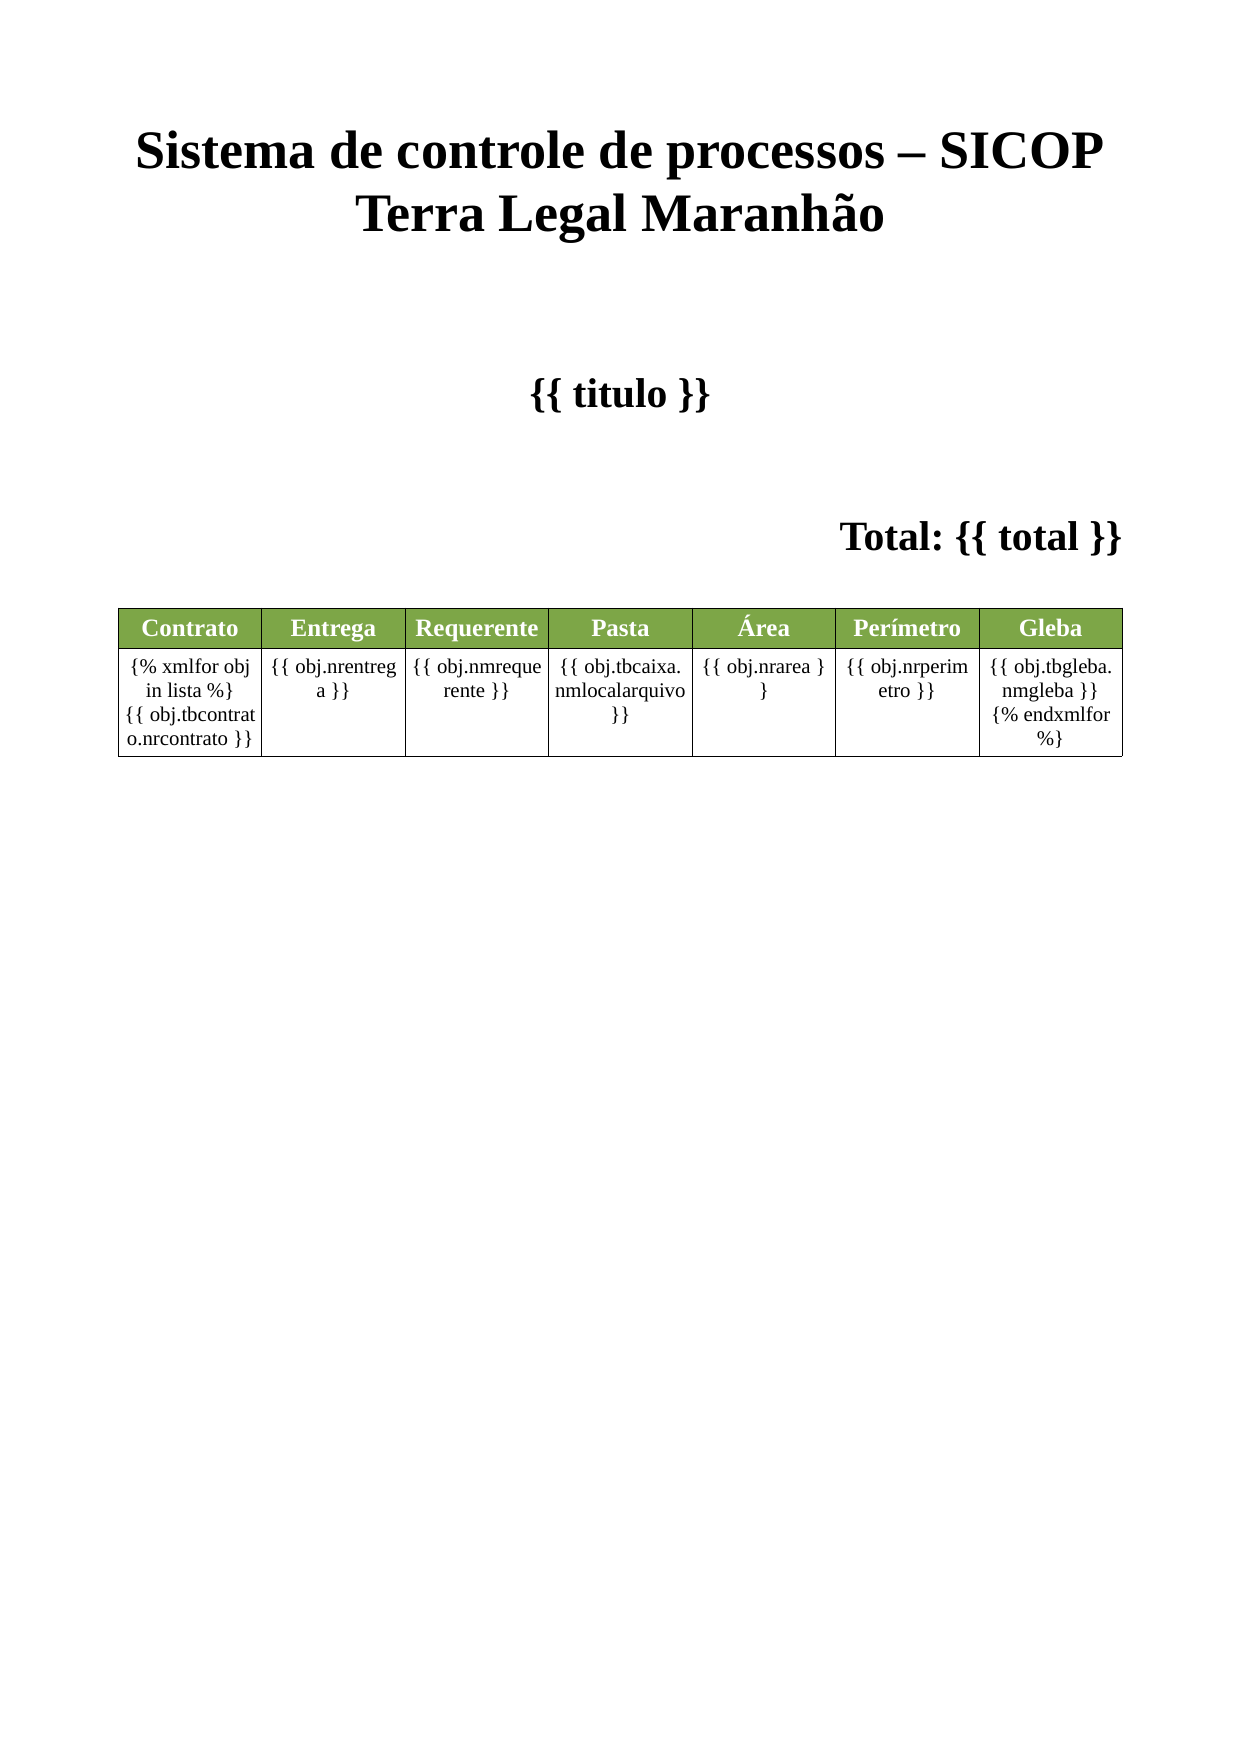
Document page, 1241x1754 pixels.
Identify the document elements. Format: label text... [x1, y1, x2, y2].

text {{ titulo }} [118, 368, 1122, 416]
table_header Gleba [980, 609, 1122, 648]
table_header Perímetro [836, 609, 979, 648]
table_cell {{ obj.nrperimetro }} [836, 649, 979, 756]
table_header Pasta [549, 609, 692, 648]
table_cell {{ obj.tbcaixa.nmlocalarquivo }} [549, 649, 692, 756]
table_cell {{ obj.nrentrega }} [262, 649, 405, 756]
table_header Contrato [119, 609, 261, 648]
table_cell {% xmlfor obj in lista %} {{ obj.tbcontrato.nrcontrato }} [119, 649, 261, 756]
table_cell {{ obj.nrarea }} [693, 649, 835, 756]
text Total: {{ total }} [118, 512, 1122, 560]
table_cell {{ obj.tbgleba.nmgleba }} {% endxmlfor %} [980, 649, 1122, 756]
table_header Requerente [406, 609, 548, 648]
table_cell {{ obj.nmrequerente }} [406, 649, 548, 756]
table_header Entrega [262, 609, 405, 648]
table_header Área [693, 609, 835, 648]
